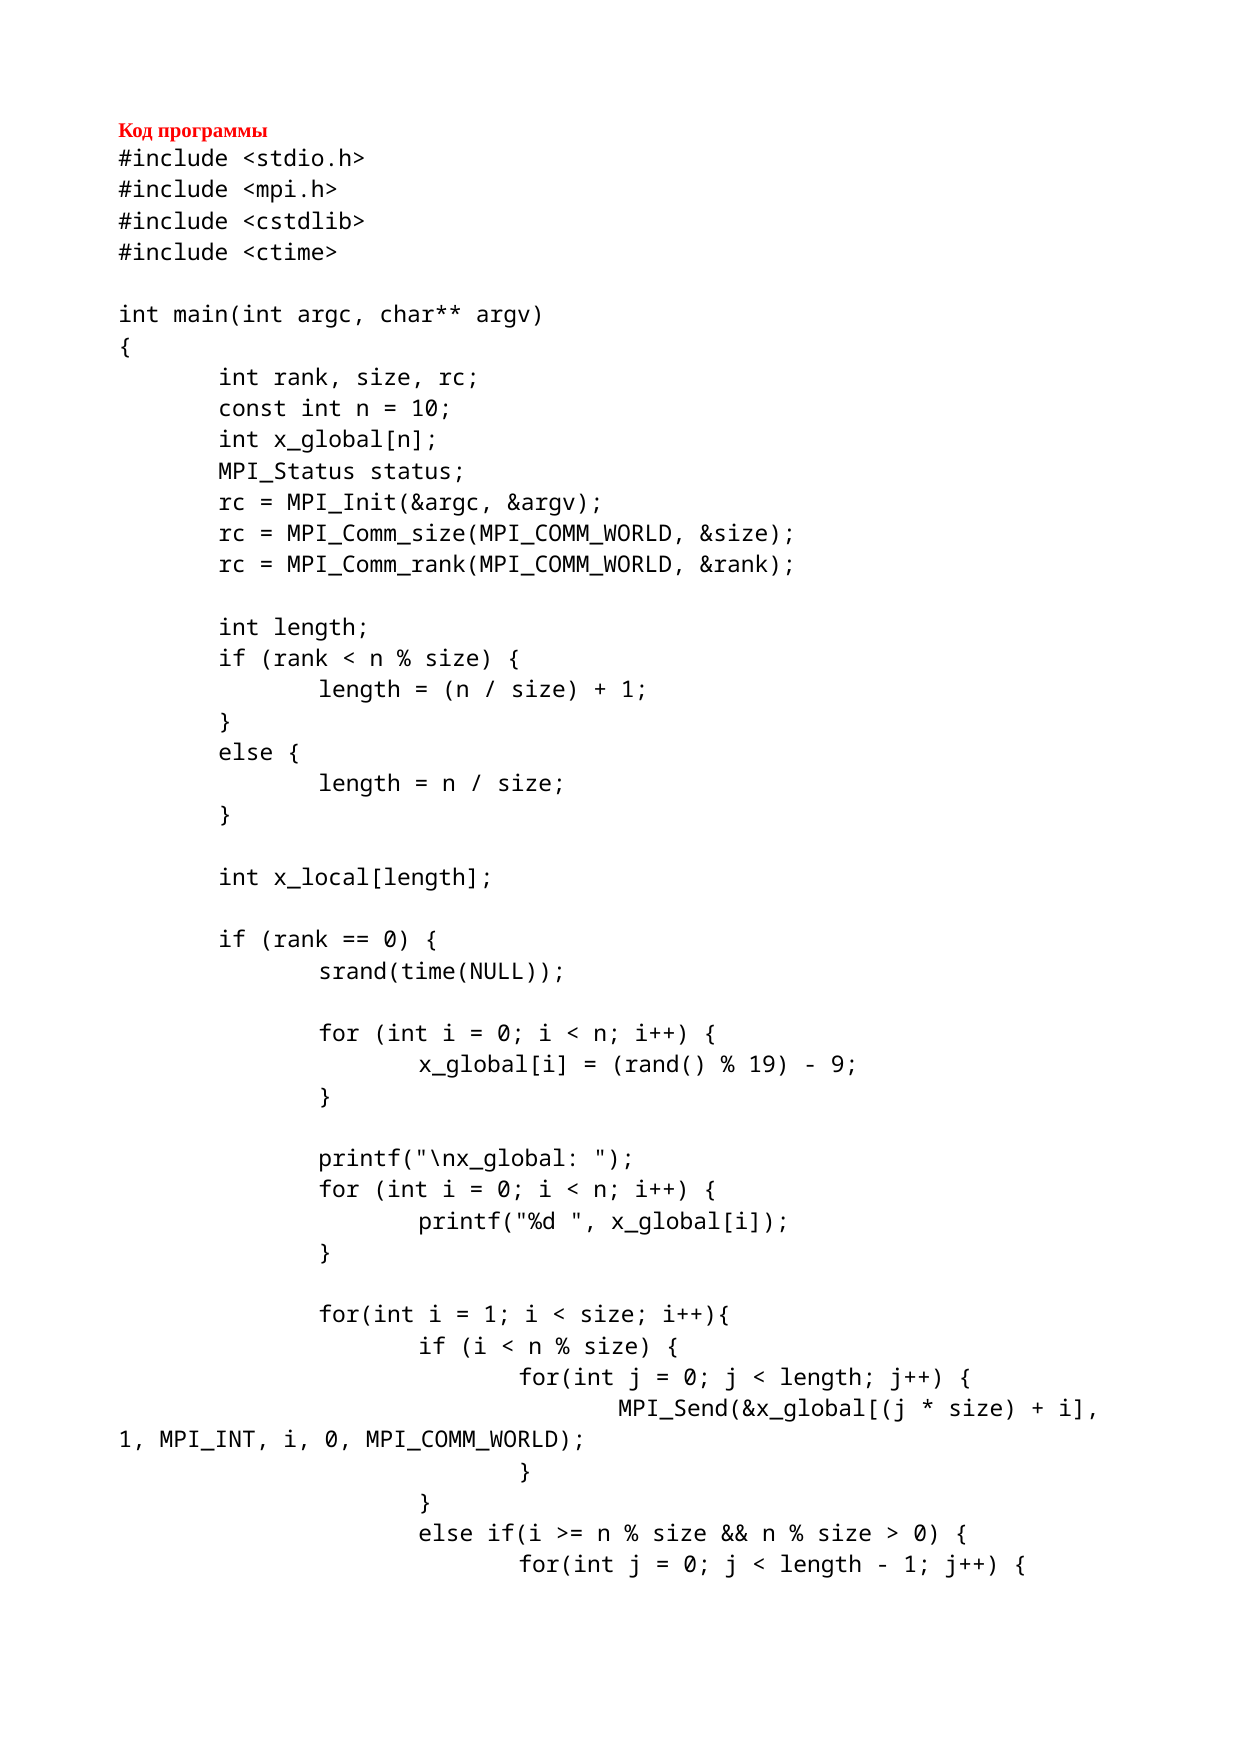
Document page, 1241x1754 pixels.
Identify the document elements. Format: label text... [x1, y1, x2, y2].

text { [118, 330, 1122, 361]
text #include <cstdlib> [118, 205, 1122, 236]
text srand(time(NULL)); [118, 955, 1122, 986]
text int x_global[n]; [118, 423, 1122, 455]
text for(int j = 0; j < length; j++) { [118, 1361, 1122, 1392]
text length = (n / size) + 1; [118, 673, 1122, 705]
text rc = MPI_Init(&argc, &argv); [118, 486, 1122, 517]
text rc = MPI_Comm_rank(MPI_COMM_WORLD, &rank); [118, 548, 1122, 580]
text MPI_Send(&x_global[(j * size) + i], 1, MPI_INT, i, 0, MPI_COMM_WORLD); [118, 1392, 1122, 1455]
text if (rank < n % size) { [118, 642, 1122, 673]
text int length; [118, 611, 1122, 642]
text else { [118, 736, 1122, 767]
text length = n / size; [118, 767, 1122, 798]
text } [118, 1236, 1122, 1267]
text #include <ctime> [118, 236, 1122, 267]
text x_global[i] = (rand() % 19) - 9; [118, 1048, 1122, 1080]
text MPI_Status status; [118, 455, 1122, 486]
text if (i < n % size) { [118, 1330, 1122, 1361]
text for (int i = 0; i < n; i++) { [118, 1173, 1122, 1205]
text } [118, 1486, 1122, 1517]
text else if(i >= n % size && n % size > 0) { [118, 1517, 1122, 1548]
text for(int j = 0; j < length - 1; j++) { [118, 1548, 1122, 1580]
text } [118, 1455, 1122, 1486]
text int rank, size, rc; [118, 361, 1122, 392]
text } [118, 705, 1122, 736]
text for (int i = 0; i < n; i++) { [118, 1017, 1122, 1048]
text printf("\nx_global: "); [118, 1142, 1122, 1173]
text if (rank == 0) { [118, 923, 1122, 955]
text int main(int argc, char** argv) [118, 298, 1122, 330]
text int x_local[length]; [118, 861, 1122, 892]
text for(int i = 1; i < size; i++){ [118, 1298, 1122, 1330]
text #include <mpi.h> [118, 173, 1122, 205]
text } [118, 1080, 1122, 1111]
text printf("%d ", x_global[i]); [118, 1205, 1122, 1236]
text #include <stdio.h> [118, 142, 1122, 173]
text } [118, 798, 1122, 830]
text const int n = 10; [118, 392, 1122, 423]
text Код программы [118, 118, 1122, 142]
text rc = MPI_Comm_size(MPI_COMM_WORLD, &size); [118, 517, 1122, 548]
